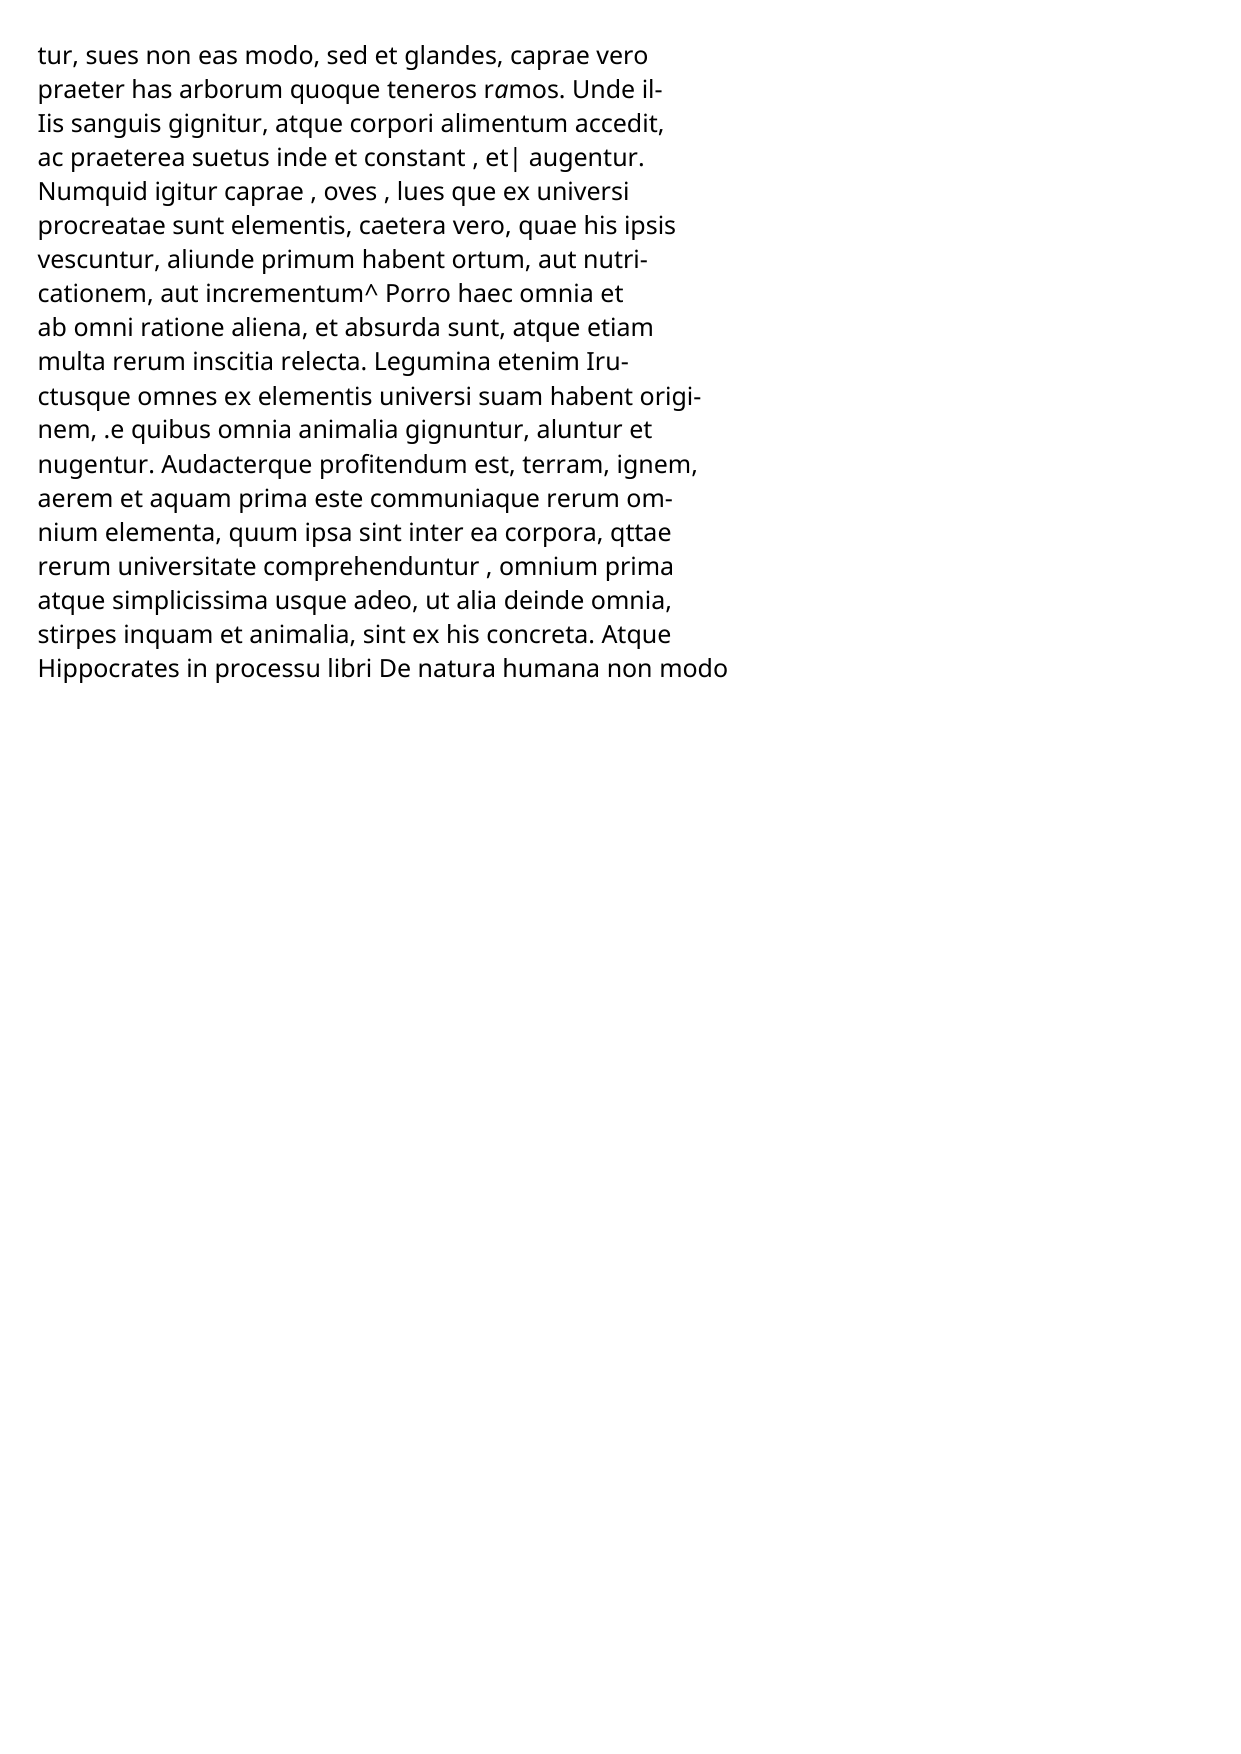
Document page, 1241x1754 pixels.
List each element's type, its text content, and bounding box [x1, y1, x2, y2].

text tur, sues non eas modo, sed et glandes, caprae vero praeter has arborum quoque teneros ramos. Unde il- Iis sanguis gignitur, atque corpori alimentum accedit, ac praeterea suetus inde et constant , et| augentur. Numquid igitur caprae , oves , lues que ex universi procreatae sunt elementis, caetera vero, quae his ipsis vescuntur, aliunde primum habent ortum, aut nutri- cationem, aut incrementum^ Porro haec omnia et ab omni ratione aliena, et absurda sunt, atque etiam multa rerum inscitia relecta. Legumina etenim Iru- ctusque omnes ex elementis universi suam habent origi- nem, .e quibus omnia animalia gignuntur, aluntur et nugentur. Audacterque profitendum est, terram, ignem, aerem et aquam prima este communiaque rerum om- nium elementa, quum ipsa sint inter ea corpora, qttae rerum universitate comprehenduntur , omnium prima atque simplicissima usque adeo, ut alia deinde omnia, stirpes inquam et animalia, sint ex his concreta. Atque Hippocrates in processu libri De natura humana non modo [37, 37, 1203, 685]
